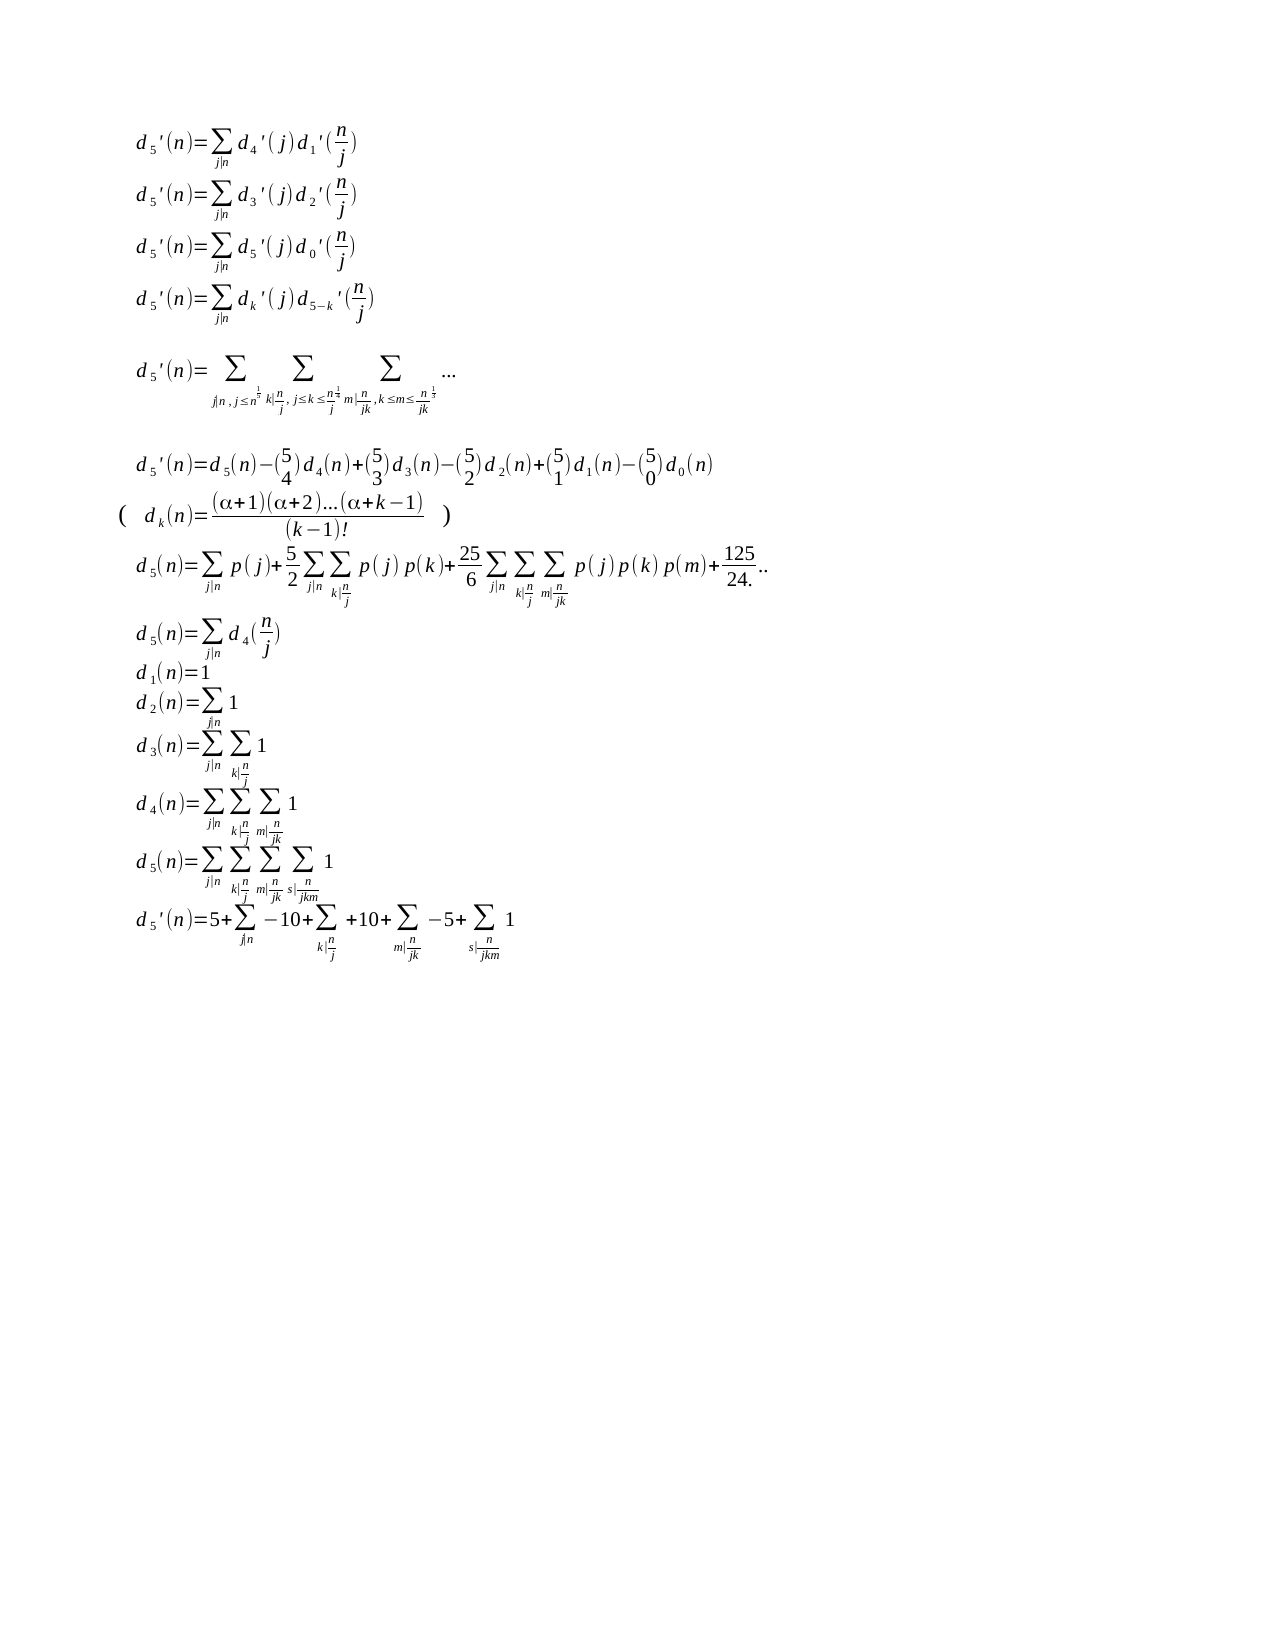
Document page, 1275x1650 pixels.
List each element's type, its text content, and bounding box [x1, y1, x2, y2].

text () [118, 491, 1157, 542]
